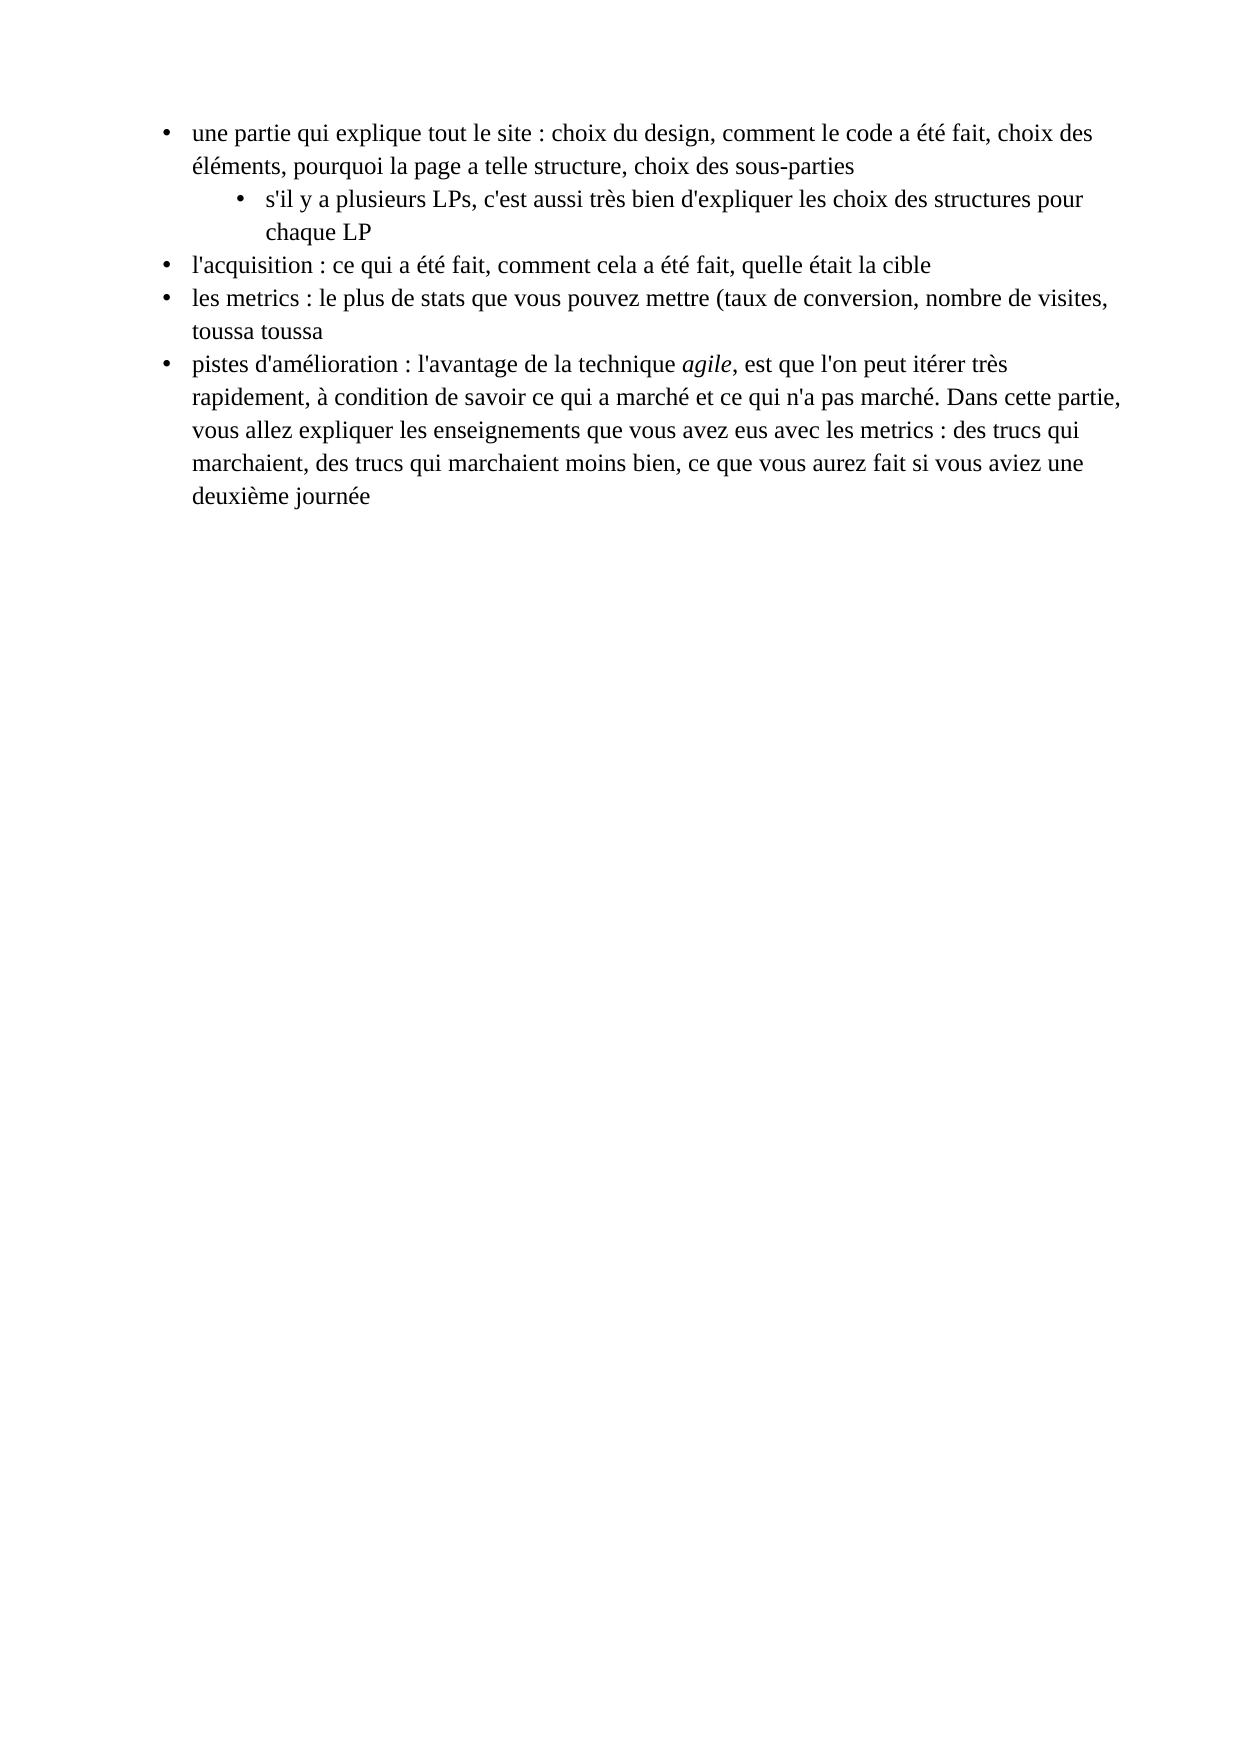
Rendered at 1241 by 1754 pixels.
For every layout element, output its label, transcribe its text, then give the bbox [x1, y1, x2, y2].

list l'acquisition : ce qui a été fait, comment cela a été fait, quelle était la cible [162, 250, 1122, 279]
list une partie qui explique tout le site : choix du design, comment le code a été fait, choix des éléments, pourquoi la page a telle structure, choix des sous-parties [162, 118, 1122, 180]
list les metrics : le plus de stats que vous pouvez mettre (taux de conversion, nombre de visites, toussa toussa [162, 283, 1122, 345]
list pistes d'amélioration : l'avantage de la technique agile, est que l'on peut itérer très rapidement, à condition de savoir ce qui a marché et ce qui n'a pas marché. Dans cette partie, vous allez expliquer les enseignements que vous avez eus avec les metrics : des trucs qui marchaient, des trucs qui marchaient moins bien, ce que vous aurez fait si vous aviez une deuxième journée [162, 349, 1122, 510]
list s'il y a plusieurs LPs, c'est aussi très bien d'expliquer les choix des structures pour chaque LP [236, 184, 1122, 246]
